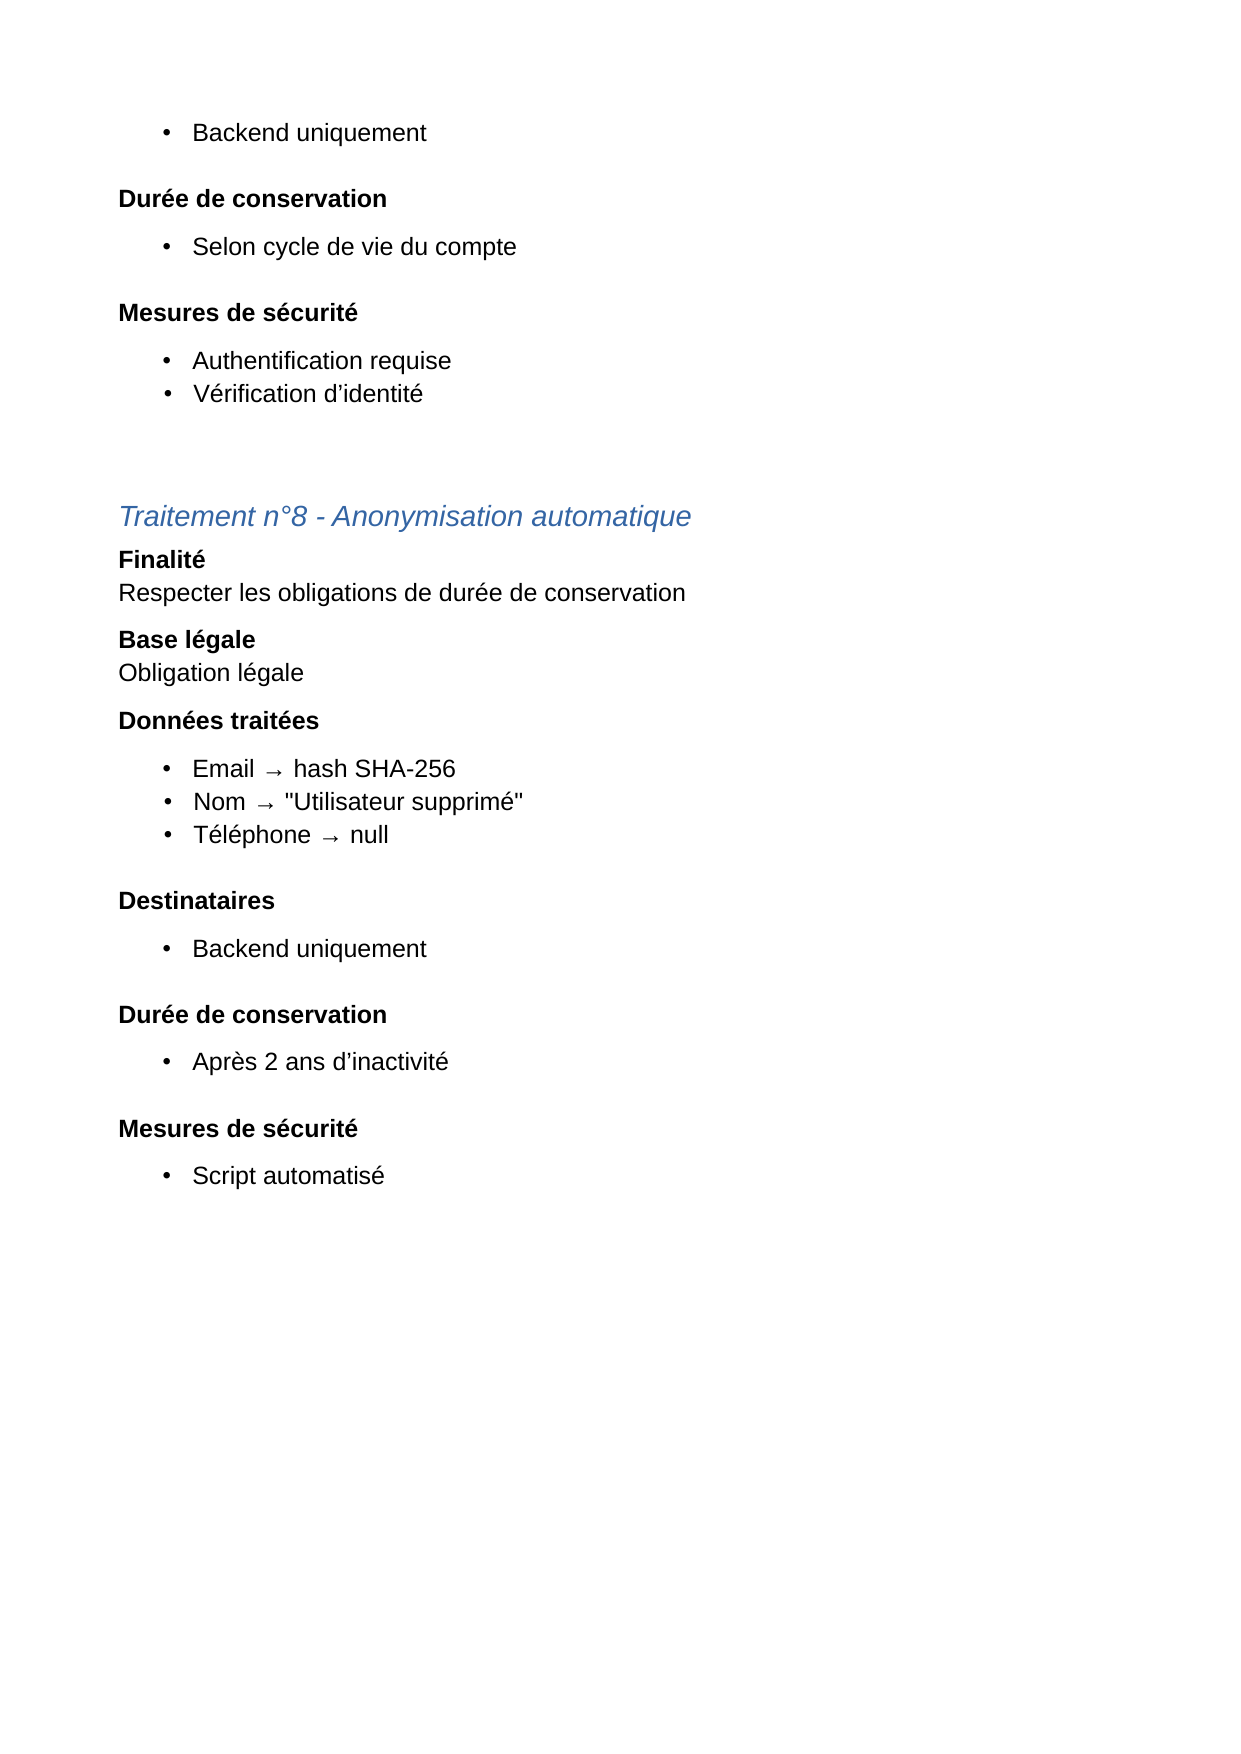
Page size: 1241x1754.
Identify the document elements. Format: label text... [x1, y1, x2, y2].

text Finalité Respecter les obligations de durée de conservation [118, 545, 1122, 607]
list Après 2 ans d’inactivité [162, 1047, 1122, 1076]
list Script automatisé [162, 1161, 1122, 1190]
text Durée de conservation [118, 184, 1122, 213]
list Selon cycle de vie du compte [162, 232, 1122, 261]
subtitle Traitement n°8 - Anonymisation automatique [118, 499, 1122, 532]
list Téléphone → null [164, 820, 1122, 849]
list Vérification d’identité [164, 379, 1122, 408]
list Email → hash SHA-256 [162, 754, 1122, 782]
text Données traitées [118, 706, 1122, 735]
text Mesures de sécurité [118, 1113, 1122, 1142]
list Nom → "Utilisateur supprimé" [164, 787, 1122, 816]
text Base légale Obligation légale [118, 625, 1122, 687]
list Authentification requise [162, 346, 1122, 374]
text Destinataires [118, 886, 1122, 915]
list Backend uniquement [162, 118, 1122, 147]
list Backend uniquement [162, 934, 1122, 962]
text Mesures de sécurité [118, 298, 1122, 327]
text Durée de conservation [118, 1000, 1122, 1028]
